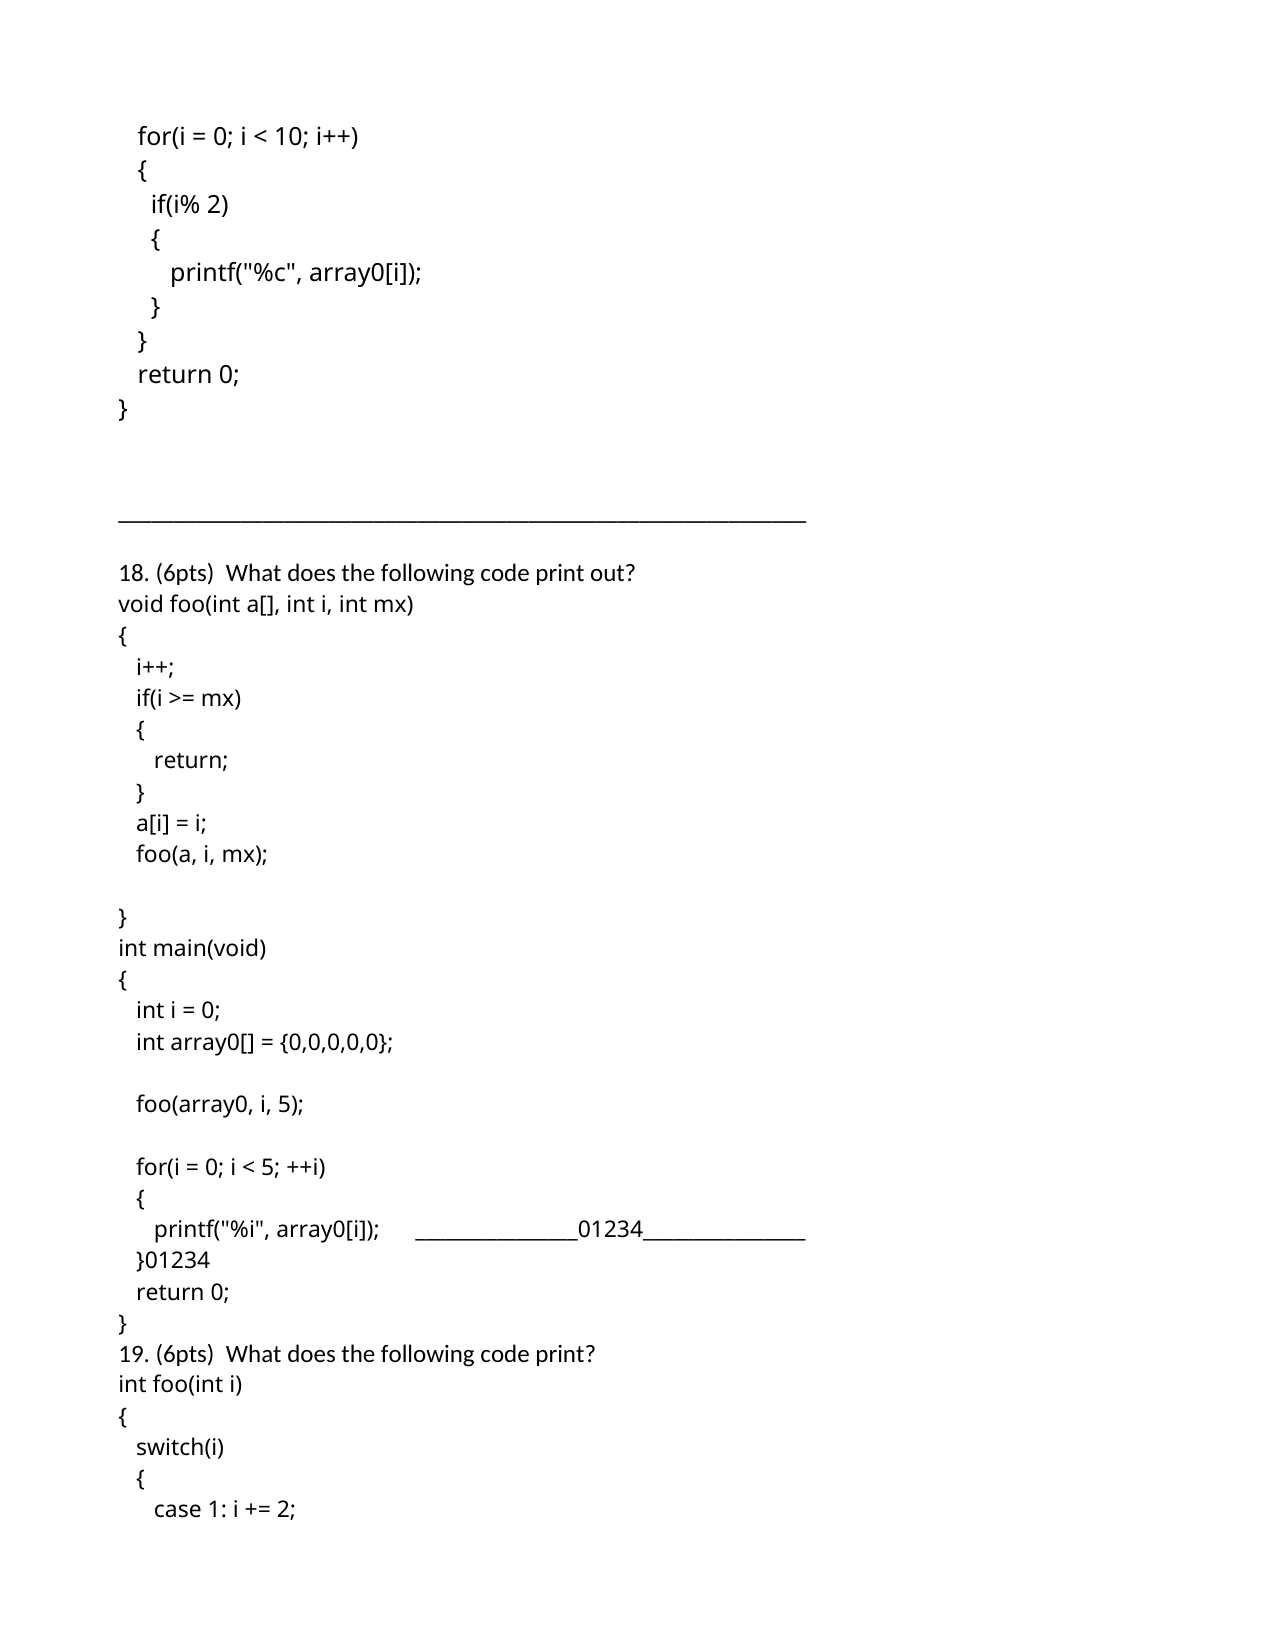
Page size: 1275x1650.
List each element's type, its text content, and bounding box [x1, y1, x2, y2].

text i++; [118, 650, 1157, 682]
text printf("%i", array0[i]); ________________01234________________ [118, 1213, 1157, 1244]
text if(i >= mx) [118, 682, 1157, 713]
text int foo(int i) [118, 1368, 1157, 1400]
text return 0; [118, 357, 1157, 391]
text { [118, 1182, 1157, 1213]
text for(i = 0; i < 10; i++) [118, 118, 1157, 152]
text if(i% 2) [118, 186, 1157, 220]
text int array0[] = {0,0,0,0,0}; [118, 1025, 1157, 1057]
text foo(a, i, mx); [118, 838, 1157, 869]
text int i = 0; [118, 994, 1157, 1025]
text case 1: i += 2; [118, 1493, 1157, 1525]
text } [118, 775, 1157, 807]
text switch(i) [118, 1431, 1157, 1462]
text } [118, 288, 1157, 322]
text { [118, 1400, 1157, 1431]
text }01234 [118, 1244, 1157, 1275]
text { [118, 619, 1157, 650]
text a[i] = i; [118, 807, 1157, 838]
text void foo(int a[], int i, int mx) [118, 588, 1157, 619]
text return 0; [118, 1275, 1157, 1307]
text } [118, 1307, 1157, 1338]
text foo(array0, i, 5); [118, 1088, 1157, 1119]
text int main(void) [118, 932, 1157, 963]
text for(i = 0; i < 5; ++i) [118, 1150, 1157, 1182]
text { [118, 713, 1157, 744]
text } [118, 391, 1157, 425]
text return; [118, 744, 1157, 775]
text { [118, 1462, 1157, 1493]
text ______________________________________________________________ [118, 493, 1157, 527]
text { [118, 220, 1157, 254]
text printf("%c", array0[i]); [118, 254, 1157, 288]
text { [118, 152, 1157, 186]
text 19. (6pts) What does the following code print? [118, 1338, 1157, 1368]
text { [118, 963, 1157, 994]
text } [118, 322, 1157, 357]
text } [118, 900, 1157, 932]
text 18. (6pts) What does the following code print out? [118, 557, 1157, 588]
